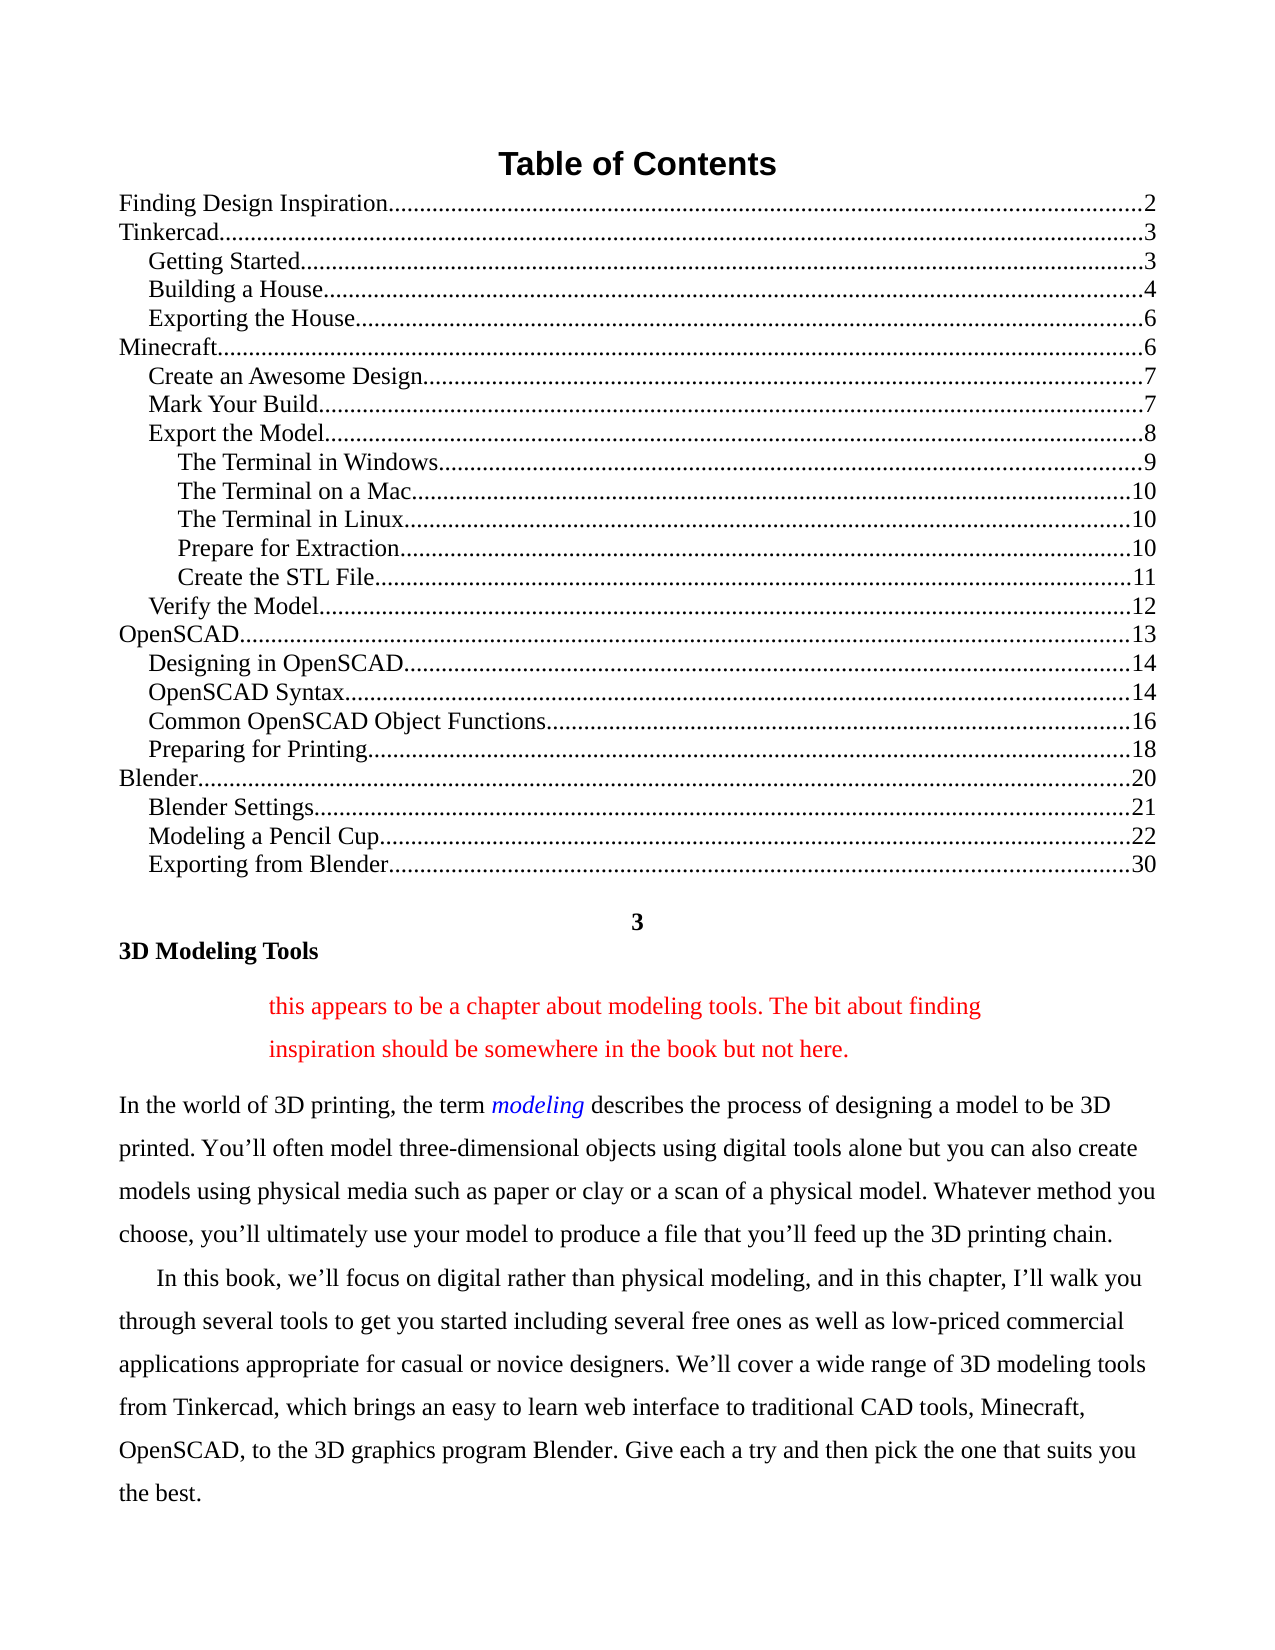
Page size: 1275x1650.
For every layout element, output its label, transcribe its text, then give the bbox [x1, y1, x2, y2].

text Blender Settings 21 [148, 792, 1156, 821]
text Building a House 4 [148, 274, 1156, 303]
text Tinkercad 3 [118, 217, 1156, 246]
text The Terminal in Linux 10 [177, 504, 1156, 533]
text Finding Design Inspiration 2 [118, 188, 1156, 217]
text Getting Started 3 [148, 246, 1156, 274]
text Preparing for Printing 18 [148, 734, 1156, 763]
text The Terminal in Windows 9 [177, 447, 1156, 476]
text Export the Model 8 [148, 418, 1156, 447]
text Mark Your Build 7 [148, 389, 1156, 418]
text Blender 20 [118, 763, 1156, 792]
text Modeling a Pencil Cup 22 [148, 821, 1156, 849]
text Common OpenSCAD Object Functions 16 [148, 706, 1156, 734]
text 3 [118, 907, 1156, 936]
title 3D Modeling Tools [118, 936, 1156, 964]
text Exporting the House 6 [148, 303, 1156, 332]
text Create the STL File 11 [177, 562, 1156, 591]
text Exporting from Blender 30 [148, 849, 1156, 878]
text Create an Awesome Design 7 [148, 361, 1156, 389]
text Prepare for Extraction 10 [177, 533, 1156, 562]
text this appears to be a chapter about modeling tools. The bit about finding inspiration should be somewhere in the book but not here. [268, 991, 1006, 1063]
text OpenSCAD 13 [118, 619, 1156, 648]
text In this book, we’ll focus on digital rather than physical modeling, and in this chapter, I’ll walk you through several tools to get you started including several free ones as well as low-priced commercial applications appropriate for casual or novice designers. We’ll cover a wide range of 3D modeling tools from Tinkercad, which brings an easy to learn web interface to traditional CAD tools, Minecraft, OpenSCAD, to the 3D graphics program Blender. Give each a try and then pick the one that suits you the best. [118, 1263, 1156, 1507]
text Verify the Model 12 [148, 591, 1156, 619]
text OpenSCAD Syntax 14 [148, 677, 1156, 706]
text Designing in OpenSCAD 14 [148, 648, 1156, 677]
text In the world of 3D printing, the term modeling describes the process of designing a model to be 3D printed. You’ll often model three-dimensional objects using digital tools alone but you can also create models using physical media such as paper or clay or a scan of a physical model. Whatever method you choose, you’ll ultimately use your model to produce a file that you’ll feed up the 3D printing chain. [118, 1090, 1156, 1248]
text Minecraft 6 [118, 332, 1156, 361]
text The Terminal on a Mac 10 [177, 476, 1156, 504]
subtitle Table of Contents [118, 143, 1156, 182]
